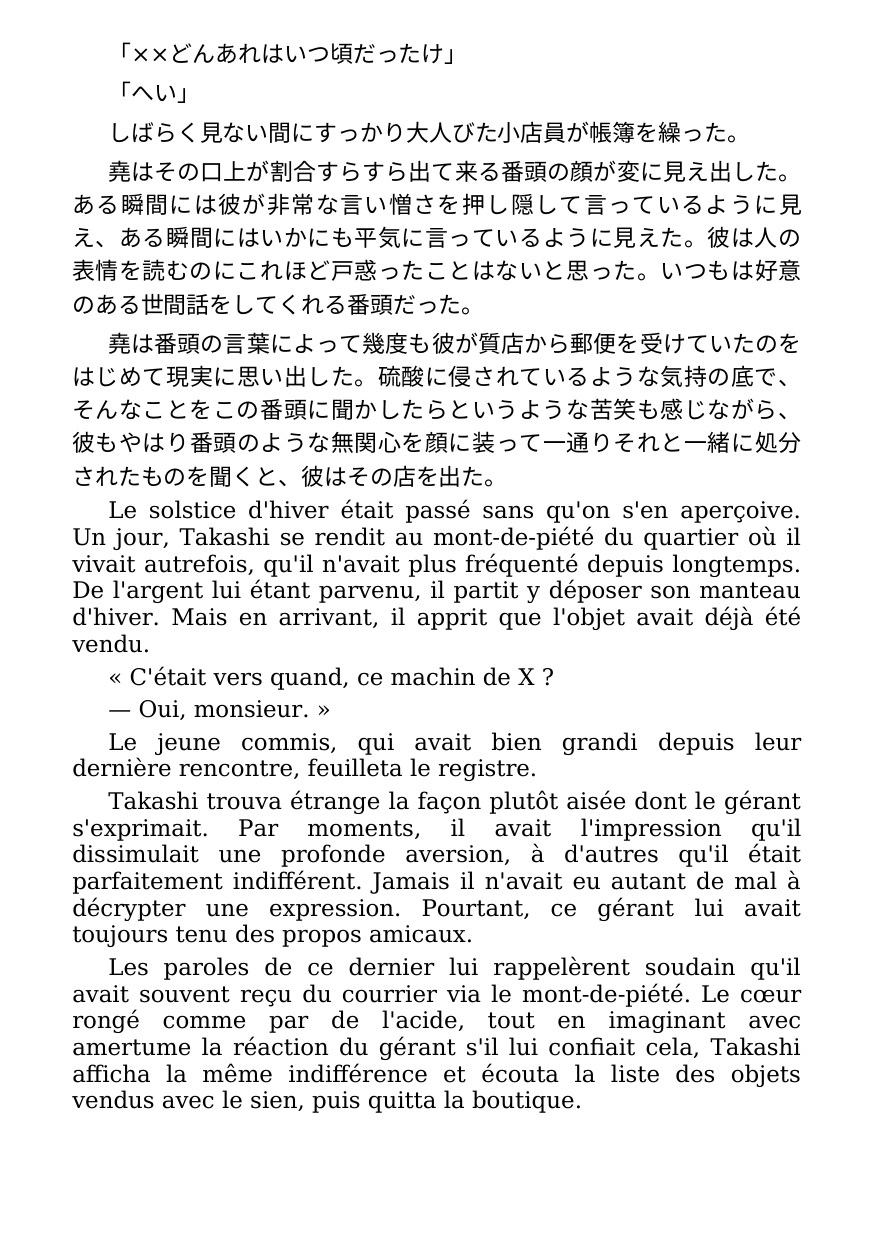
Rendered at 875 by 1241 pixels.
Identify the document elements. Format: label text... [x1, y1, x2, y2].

text 「へい」 [72, 75, 802, 108]
text Les paroles de ce dernier lui rappelèrent soudain qu'il avait souvent reçu du courrier via le mont-de-piété. Le cœur rongé comme par de l'acide, tout en imaginant avec amertume la réaction du gérant s'il lui confiait cela, Takashi afficha la même indifférence et écouta la liste des objets vendus avec le sien, puis quitta la boutique. [72, 954, 802, 1114]
text しばらく見ない間にすっかり大人びた小店員が帳簿を繰った。 [72, 114, 802, 148]
text « C'était vers quand, ce machin de X ? [72, 664, 802, 690]
text — Oui, monsieur. » [72, 696, 802, 723]
text 堯はその口上が割合すらすら出て来る番頭の顔が変に見え出した。ある瞬間には彼が非常な言い憎さを押し隠して言っているように見え、ある瞬間にはいかにも平気に言っているように見えた。彼は人の表情を読むのにこれほど戸惑ったことはないと思った。いつもは好意のある世間話をしてくれる番頭だった。 [72, 153, 802, 320]
text Le jeune commis, qui avait bien grandi depuis leur dernière rencontre, feuilleta le registre. [72, 729, 802, 782]
text Le solstice d'hiver était passé sans qu'on s'en aperçoive. Un jour, Takashi se rendit au mont-de-piété du quartier où il vivait autrefois, qu'il n'avait plus fréquenté depuis longtemps. De l'argent lui étant parvenu, il partit y déposer son manteau d'hiver. Mais en arrivant, il apprit que l'objet avait déjà été vendu. [72, 498, 802, 658]
text 堯は番頭の言葉によって幾度も彼が質店から郵便を受けていたのをはじめて現実に思い出した。硫酸に侵されているような気持の底で、そんなことをこの番頭に聞かしたらというような苦笑も感じながら、彼もやはり番頭のような無関心を顔に装って一通りそれと一緒に処分されたものを聞くと、彼はその店を出た。 [72, 326, 802, 492]
text 「××どんあれはいつ頃だったけ」 [72, 36, 802, 69]
text Takashi trouva étrange la façon plutôt aisée dont le gérant s'exprimait. Par moments, il avait l'impression qu'il dissimulait une profonde aversion, à d'autres qu'il était parfaitement indifférent. Jamais il n'avait eu autant de mal à décrypter une expression. Pourtant, ce gérant lui avait toujours tenu des propos amicaux. [72, 788, 802, 948]
